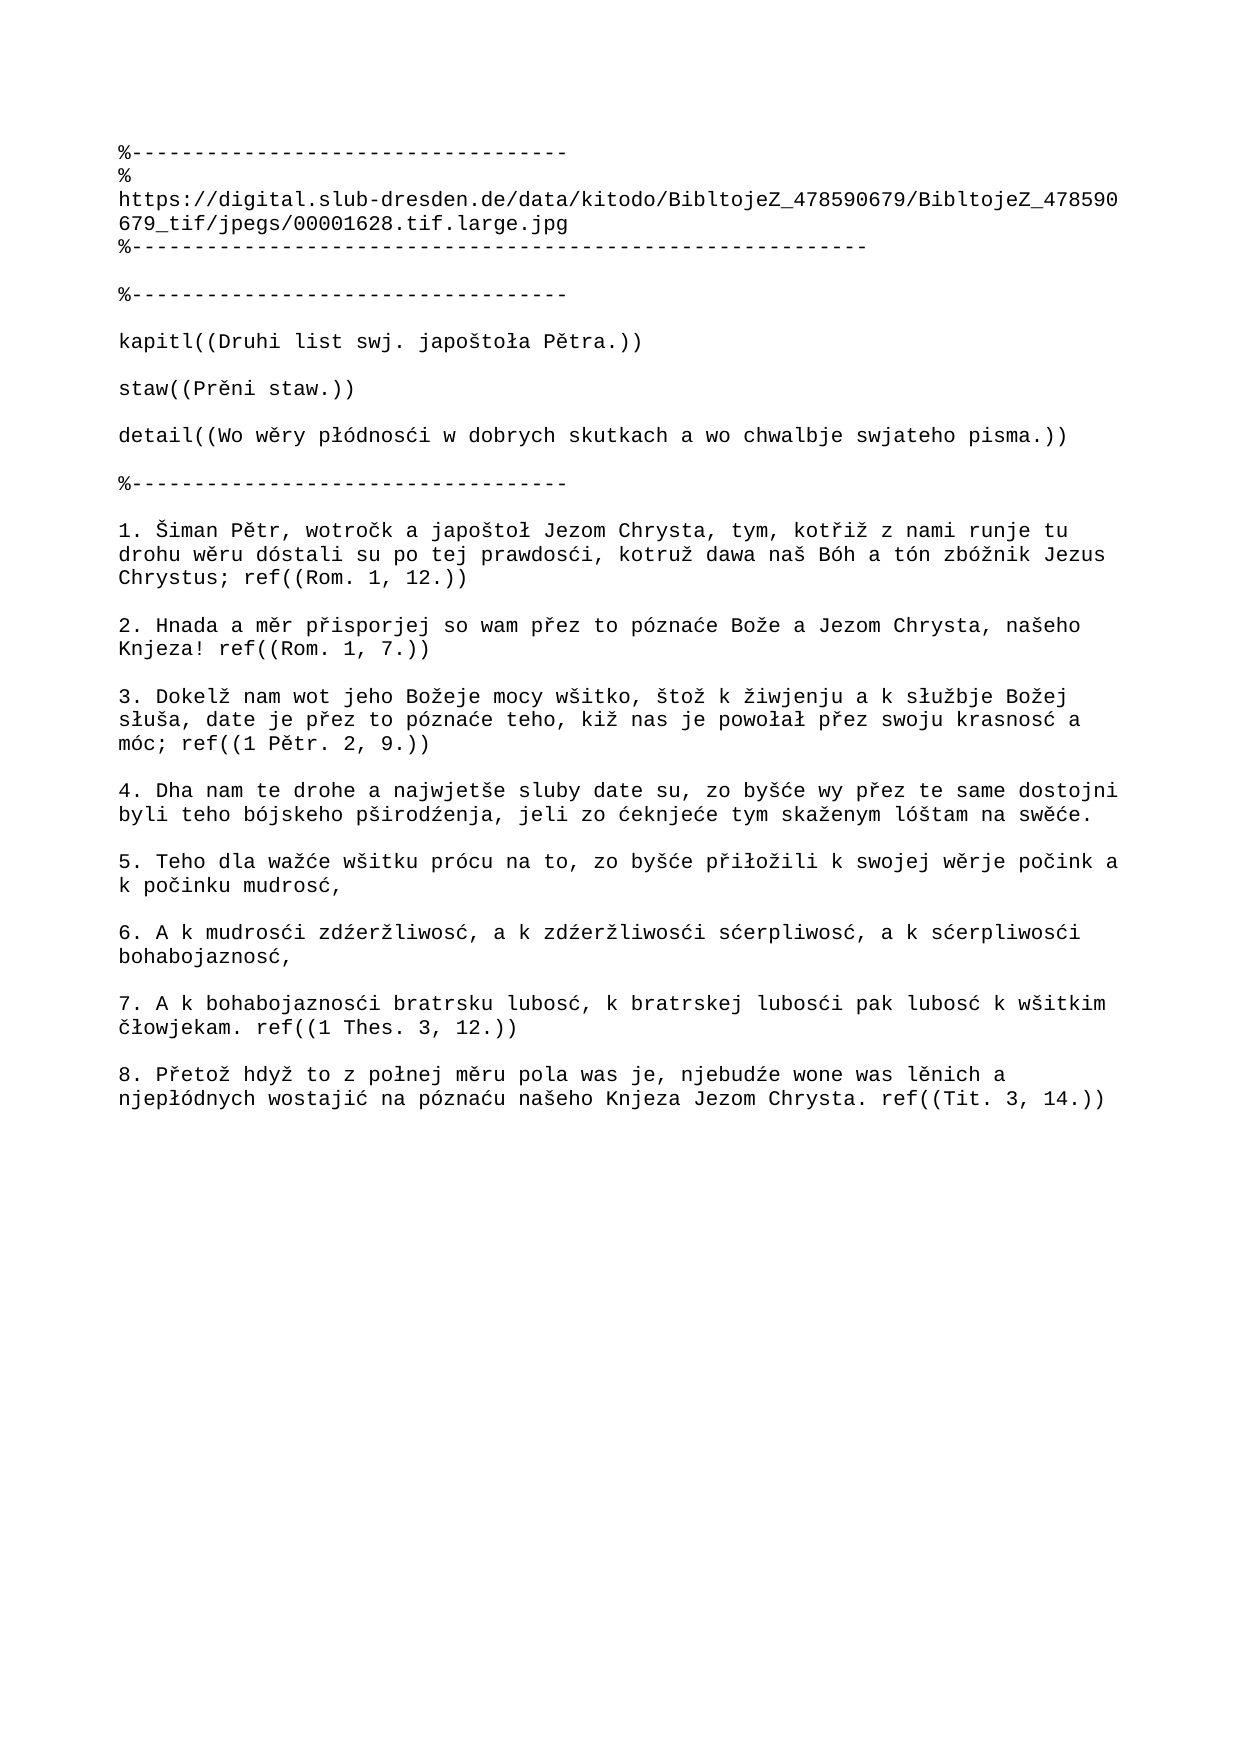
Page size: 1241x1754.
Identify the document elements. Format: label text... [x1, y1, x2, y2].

text 3. Dokelž nam wot jeho Božeje mocy wšitko, štož k žiwjenju a k słužbje Božej słuša, date je přez to póznaće teho, kiž nas je powołał přez swoju krasnosć a móc; ref((1 Pětr. 2, 9.)) [118, 686, 1122, 757]
text detail((Wo wěry płódnosći w dobrych skutkach a wo chwalbje swjateho pisma.)) [118, 426, 1122, 449]
text %----------------------------------- [118, 284, 1122, 307]
text 2. Hnada a měr přisporjej so wam přez to póznaće Bože a Jezom Chrysta, našeho Knjeza! ref((Rom. 1, 7.)) [118, 615, 1122, 662]
text 1. Šiman Pětr, wotročk a japoštoł Jezom Chrysta, tym, kotřiž z nami runje tu drohu wěru dóstali su po tej prawdosći, kotruž dawa naš Bóh a tón zbóžnik Jezus Chrystus; ref((Rom. 1, 12.)) [118, 520, 1122, 591]
text kapitl((Druhi list swj. japoštoła Pětra.)) [118, 331, 1122, 354]
text % https://digital.slub-dresden.de/data/kitodo/BibltojeZ_478590679/BibltojeZ_478590679_tif/jpegs/00001628.tif.large.jpg [118, 165, 1122, 236]
text %----------------------------------------------------------- [118, 236, 1122, 260]
text 7. A k bohabojaznosći bratrsku lubosć, k bratrskej lubosći pak lubosć k wšitkim čłowjekam. ref((1 Thes. 3, 12.)) [118, 993, 1122, 1040]
text %----------------------------------- [118, 142, 1122, 165]
text 4. Dha nam te drohe a najwjetše sluby date su, zo byšće wy přez te same dostojni byli teho bójskeho pširodźenja, jeli zo ćeknjeće tym skaženym lóštam na swěće. [118, 780, 1122, 827]
text 6. A k mudrosći zdźeržliwosć, a k zdźeržliwosći sćerpliwosć, a k sćerpliwosći bohabojaznosć, [118, 922, 1122, 969]
text staw((Prěni staw.)) [118, 378, 1122, 402]
text %----------------------------------- [118, 473, 1122, 496]
text 8. Přetož hdyž to z połnej měru pola was je, njebudźe wone was lěnich a njepłódnych wostajić na póznaću našeho Knjeza Jezom Chrysta. ref((Tit. 3, 14.)) [118, 1064, 1122, 1111]
text 5. Teho dla wažće wšitku prócu na to, zo byšće přiłožili k swojej wěrje počink a k počinku mudrosć, [118, 851, 1122, 898]
